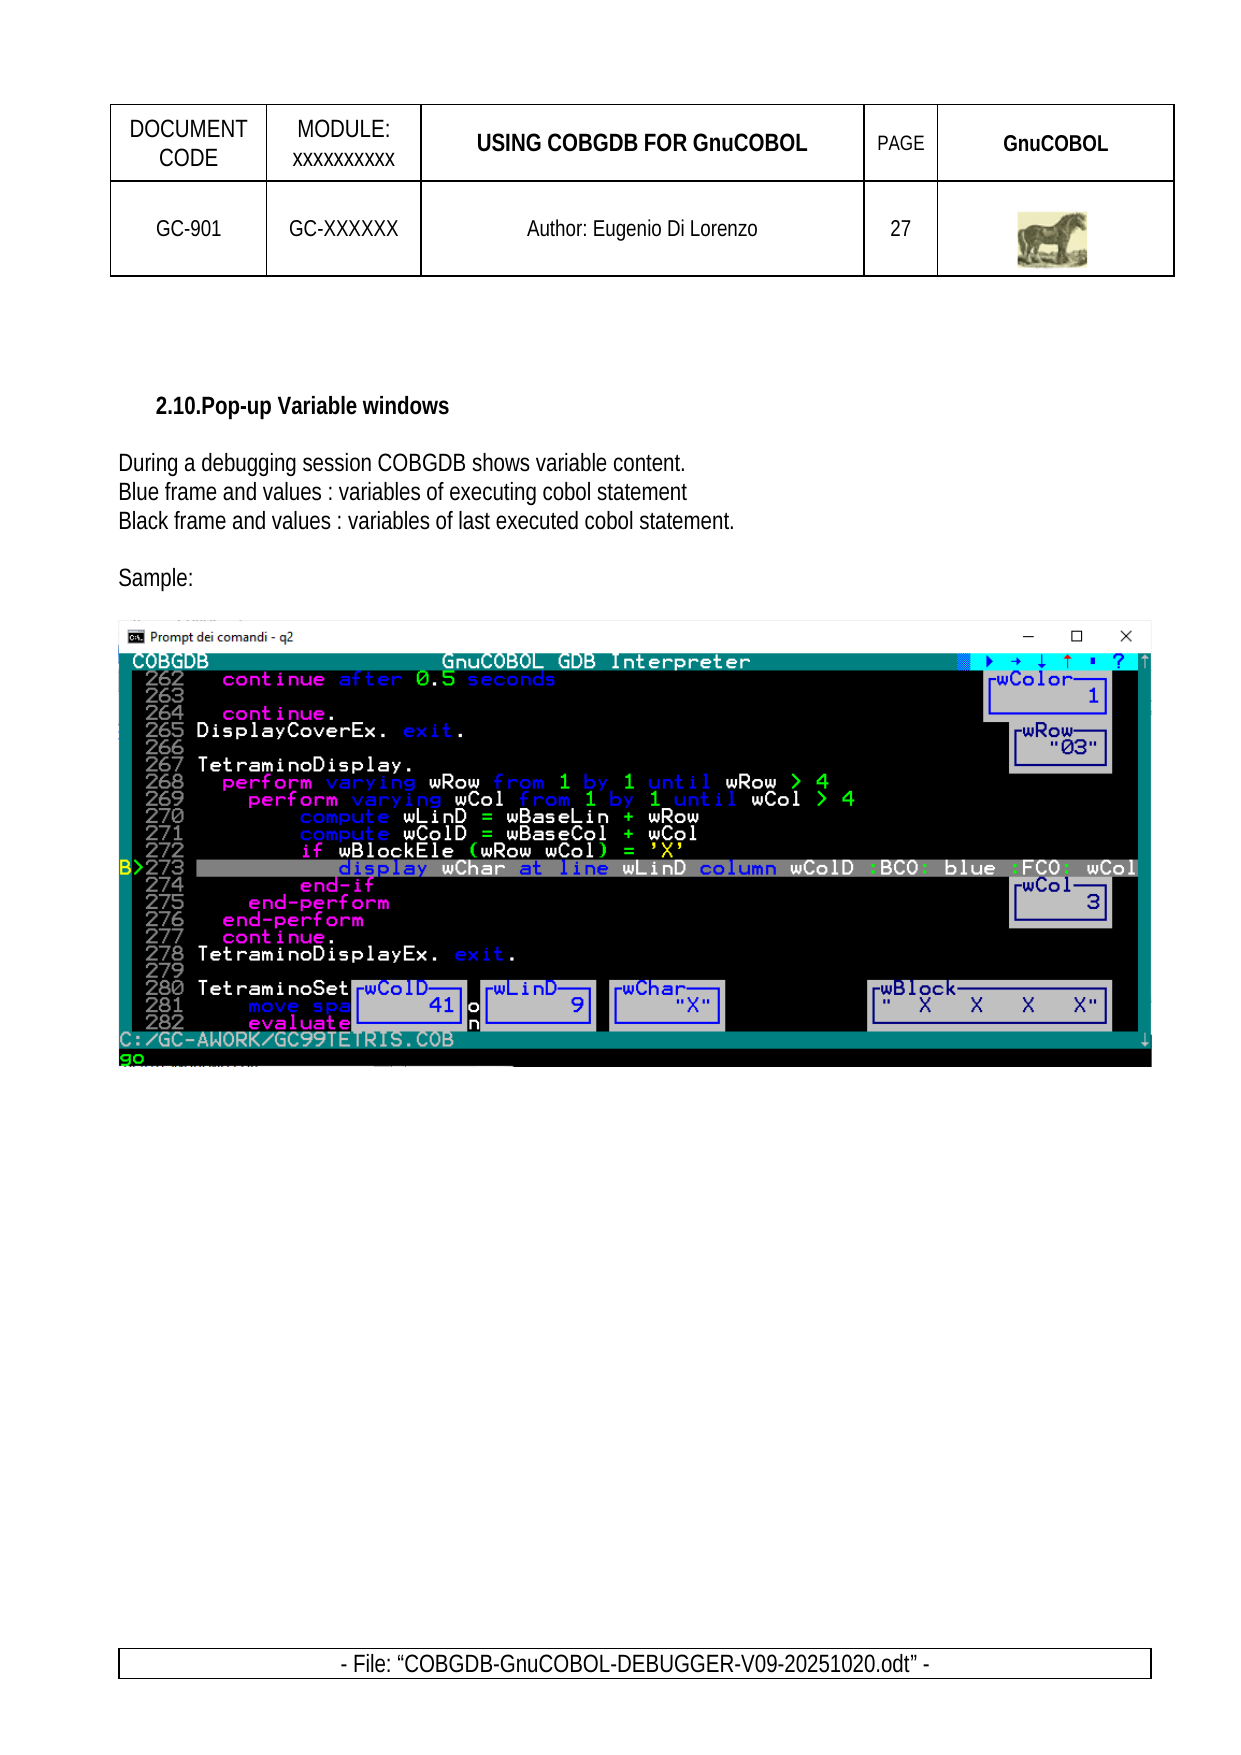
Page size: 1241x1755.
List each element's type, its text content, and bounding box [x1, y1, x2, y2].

text Black frame and values : variables of last executed cobol statement. [118, 506, 1152, 534]
text Blue frame and values : variables of executing cobol statement [118, 477, 1152, 506]
text During a debugging session COBGDB shows variable content. [118, 448, 1152, 477]
subtitle Pop-up Variable windows [156, 391, 1152, 420]
text Sample: [118, 563, 1152, 592]
